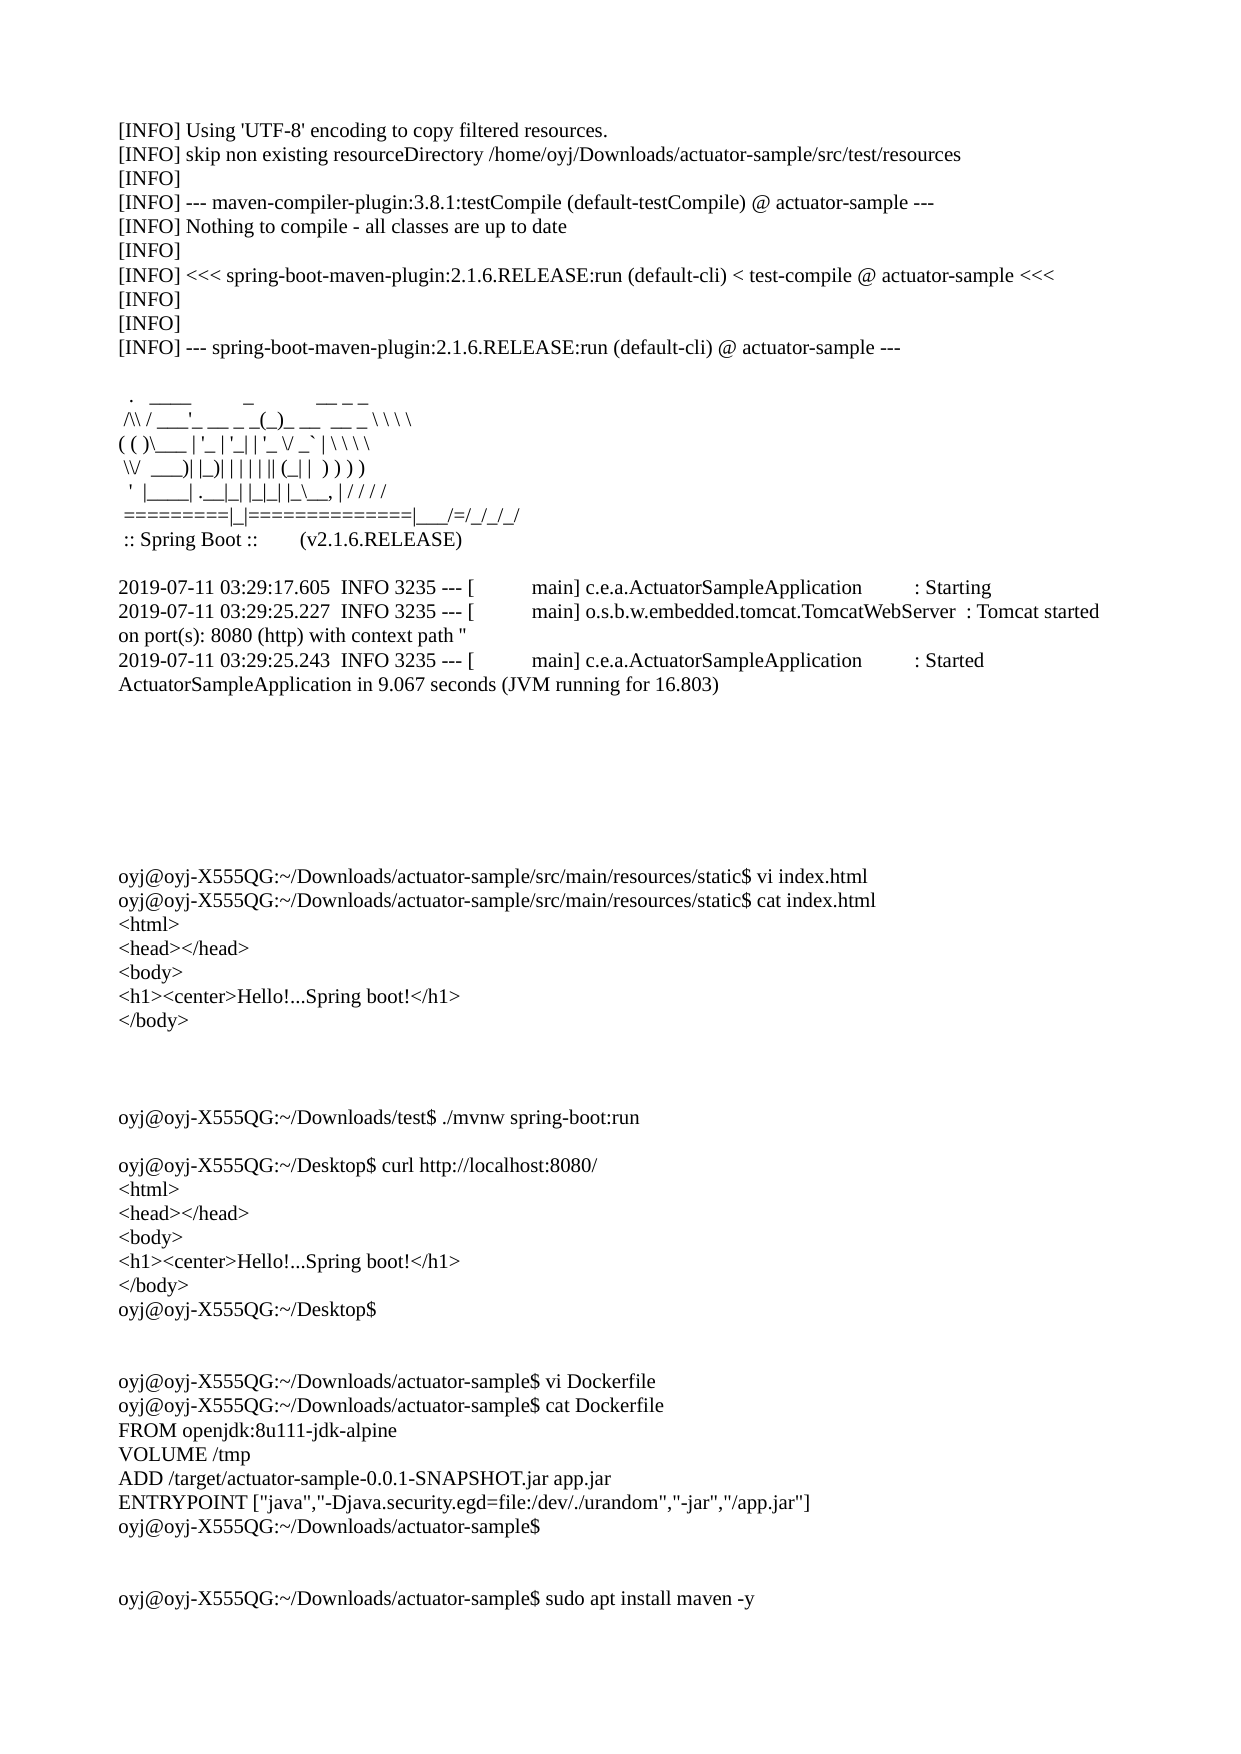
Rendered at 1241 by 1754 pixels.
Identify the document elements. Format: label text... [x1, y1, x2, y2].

text <html> [118, 912, 1122, 936]
text 2019-07-11 03:29:25.227 INFO 3235 --- [ main] o.s.b.w.embedded.tomcat.TomcatWebServer : Tomcat started on port(s): 8080 (http) with context path '' [118, 599, 1122, 647]
text VOLUME /tmp [118, 1442, 1122, 1466]
text [INFO] [118, 287, 1122, 311]
text 2019-07-11 03:29:17.605 INFO 3235 --- [ main] c.e.a.ActuatorSampleApplication : Starting [118, 575, 1122, 599]
text ( ( )\___ | '_ | '_| | '_ \/ _` | \ \ \ \ [118, 431, 1122, 455]
text <head></head> [118, 1201, 1122, 1225]
text oyj@oyj-X555QG:~/Downloads/actuator-sample/src/main/resources/static$ cat index.html [118, 888, 1122, 912]
text ADD /target/actuator-sample-0.0.1-SNAPSHOT.jar app.jar [118, 1466, 1122, 1490]
text <body> [118, 960, 1122, 984]
text /\\ / ___'_ __ _ _(_)_ __ __ _ \ \ \ \ [118, 407, 1122, 431]
text oyj@oyj-X555QG:~/Downloads/actuator-sample$ vi Dockerfile [118, 1369, 1122, 1393]
text [INFO] [118, 166, 1122, 190]
text . ____ _ __ _ _ [118, 383, 1122, 407]
text [INFO] [118, 238, 1122, 262]
text =========|_|==============|___/=/_/_/_/ [118, 503, 1122, 527]
text :: Spring Boot :: (v2.1.6.RELEASE) [118, 527, 1122, 551]
text </body> [118, 1008, 1122, 1032]
text ENTRYPOINT ["java","-Djava.security.egd=file:/dev/./urandom","-jar","/app.jar"] [118, 1490, 1122, 1514]
text \\/ ___)| |_)| | | | | || (_| | ) ) ) ) [118, 455, 1122, 479]
text <body> [118, 1225, 1122, 1249]
text <h1><center>Hello!...Spring boot!</h1> [118, 984, 1122, 1008]
text FROM openjdk:8u111-jdk-alpine [118, 1417, 1122, 1442]
text oyj@oyj-X555QG:~/Desktop$ curl http://localhost:8080/ [118, 1153, 1122, 1177]
text [INFO] <<< spring-boot-maven-plugin:2.1.6.RELEASE:run (default-cli) < test-compile @ actuator-sample <<< [118, 262, 1122, 287]
text <html> [118, 1177, 1122, 1201]
text oyj@oyj-X555QG:~/Downloads/test$ ./mvnw spring-boot:run [118, 1105, 1122, 1129]
text <head></head> [118, 936, 1122, 960]
text </body> [118, 1273, 1122, 1297]
text [INFO] skip non existing resourceDirectory /home/oyj/Downloads/actuator-sample/src/test/resources [118, 142, 1122, 166]
text [INFO] Nothing to compile - all classes are up to date [118, 214, 1122, 238]
text oyj@oyj-X555QG:~/Downloads/actuator-sample$ sudo apt install maven -y [118, 1586, 1122, 1610]
text [INFO] [118, 311, 1122, 335]
text <h1><center>Hello!...Spring boot!</h1> [118, 1249, 1122, 1273]
text [INFO] --- spring-boot-maven-plugin:2.1.6.RELEASE:run (default-cli) @ actuator-sample --- [118, 335, 1122, 359]
text oyj@oyj-X555QG:~/Downloads/actuator-sample/src/main/resources/static$ vi index.html [118, 864, 1122, 888]
text [INFO] Using 'UTF-8' encoding to copy filtered resources. [118, 118, 1122, 142]
text 2019-07-11 03:29:25.243 INFO 3235 --- [ main] c.e.a.ActuatorSampleApplication : Started ActuatorSampleApplication in 9.067 seconds (JVM running for 16.803) [118, 647, 1122, 696]
text ' |____| .__|_| |_|_| |_\__, | / / / / [118, 479, 1122, 503]
text oyj@oyj-X555QG:~/Downloads/actuator-sample$ [118, 1514, 1122, 1538]
text [INFO] --- maven-compiler-plugin:3.8.1:testCompile (default-testCompile) @ actuator-sample --- [118, 190, 1122, 214]
text oyj@oyj-X555QG:~/Downloads/actuator-sample$ cat Dockerfile [118, 1393, 1122, 1417]
text oyj@oyj-X555QG:~/Desktop$ [118, 1297, 1122, 1321]
